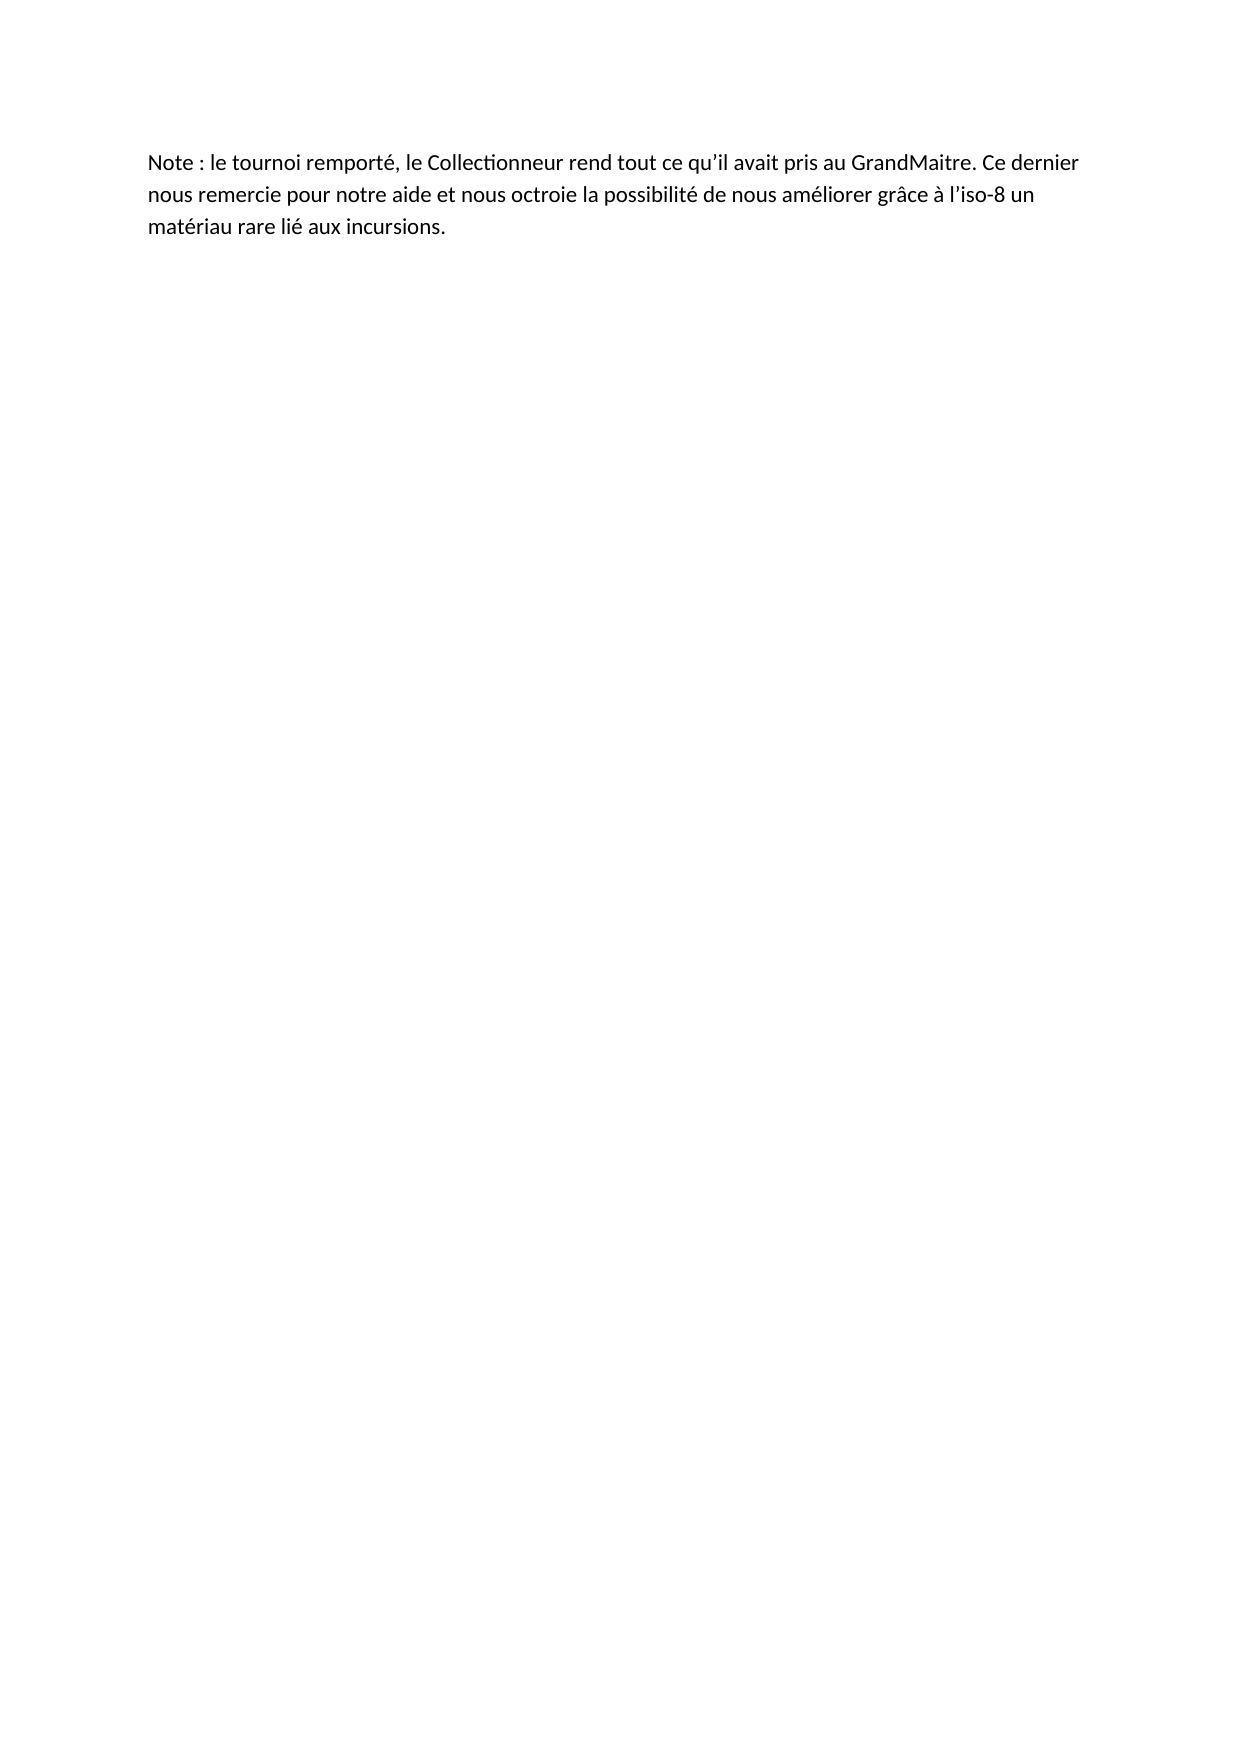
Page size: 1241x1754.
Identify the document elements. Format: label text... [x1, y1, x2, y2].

text Note : le tournoi remporté, le Collectionneur rend tout ce qu’il avait pris au GrandMaitre. Ce dernier nous remercie pour notre aide et nous octroie la possibilité de nous améliorer grâce à l’iso-8 un matériau rare lié aux incursions. [148, 148, 1093, 240]
